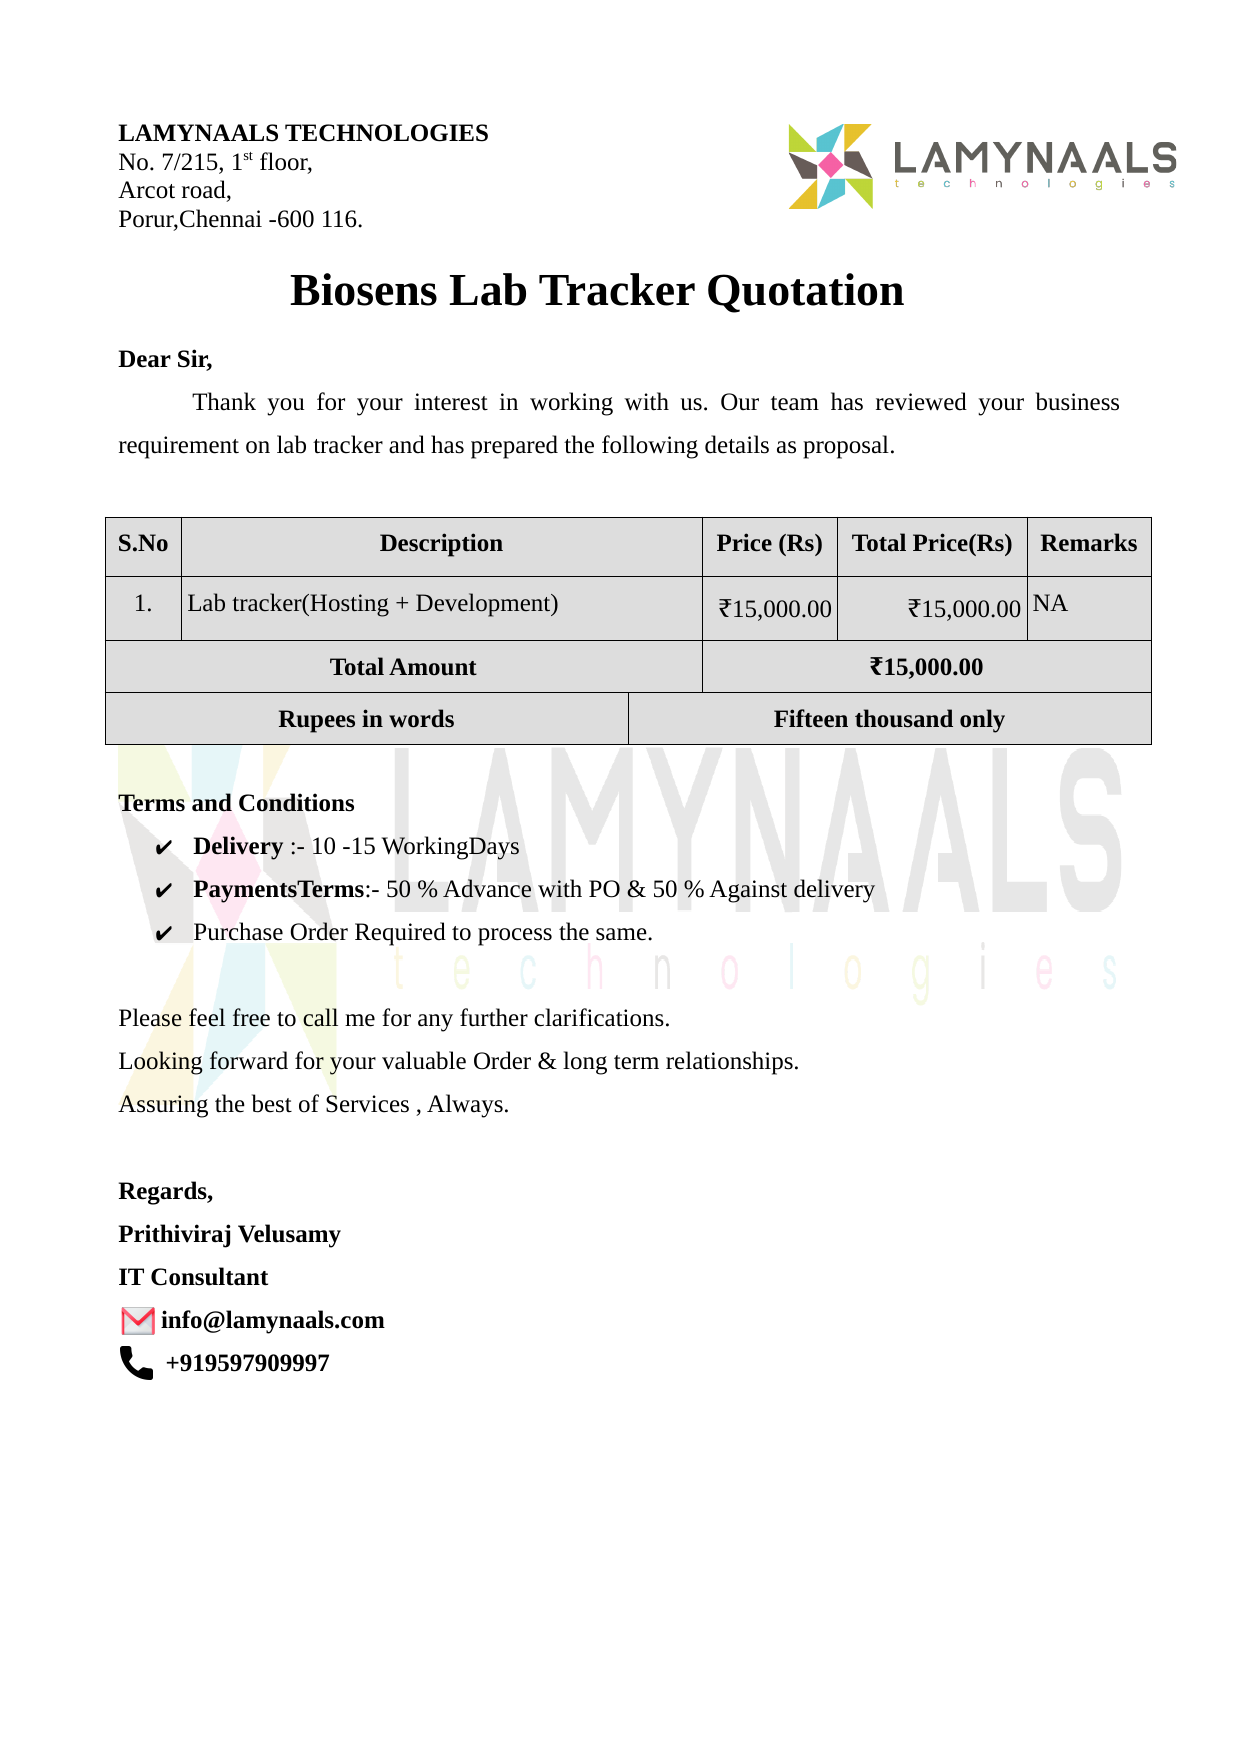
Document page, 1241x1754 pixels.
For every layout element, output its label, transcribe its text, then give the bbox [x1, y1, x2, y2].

table_header Description [182, 518, 702, 576]
text Looking forward for your valuable Order & long term relationships. [118, 1046, 1122, 1075]
picture [120, 1346, 153, 1380]
table_cell ₹15,000.00 [838, 577, 1027, 640]
table_cell Lab tracker(Hosting + Development) [182, 577, 702, 640]
picture [121, 1304, 155, 1338]
table_header Remarks [1028, 518, 1151, 576]
text +919597909997 [153, 1348, 1122, 1377]
list PaymentsTerms:- 50 % Advance with PO & 50 % Against delivery [156, 874, 1122, 903]
text Biosens Lab Tracker Quotation [118, 263, 1122, 315]
table_cell Rupees in words [106, 693, 628, 744]
text info@lamynaals.com [155, 1305, 1122, 1334]
table_cell Total Amount [106, 641, 702, 692]
text Thank you for your interest in working with us. Our team has reviewed your business requirement on lab tracker and has prepared the following details as proposal. [118, 387, 1122, 459]
table_cell ₹15,000.00 [703, 577, 837, 640]
table_cell 1. [106, 577, 181, 640]
table_header S.No [106, 518, 181, 576]
text Assuring the best of Services , Always. [118, 1089, 1122, 1118]
table_cell Fifteen thousand only [629, 693, 1151, 744]
text Prithiviraj Velusamy [118, 1219, 1122, 1248]
text Dear Sir, [118, 344, 1122, 373]
text IT Consultant [118, 1262, 1122, 1291]
table_cell NA [1028, 577, 1151, 640]
picture [788, 124, 1177, 209]
table_header Price (Rs) [703, 518, 837, 576]
text Terms and Conditions [118, 788, 1122, 816]
list Purchase Order Required to process the same. [156, 917, 1122, 946]
text Please feel free to call me for any further clarifications. [118, 1003, 1122, 1032]
table_header Total Price(Rs) [838, 518, 1027, 576]
list Delivery :- 10 -15 WorkingDays [156, 831, 1122, 859]
text Regards, [118, 1176, 1122, 1204]
table_cell ₹15,000.00 [703, 641, 1151, 692]
